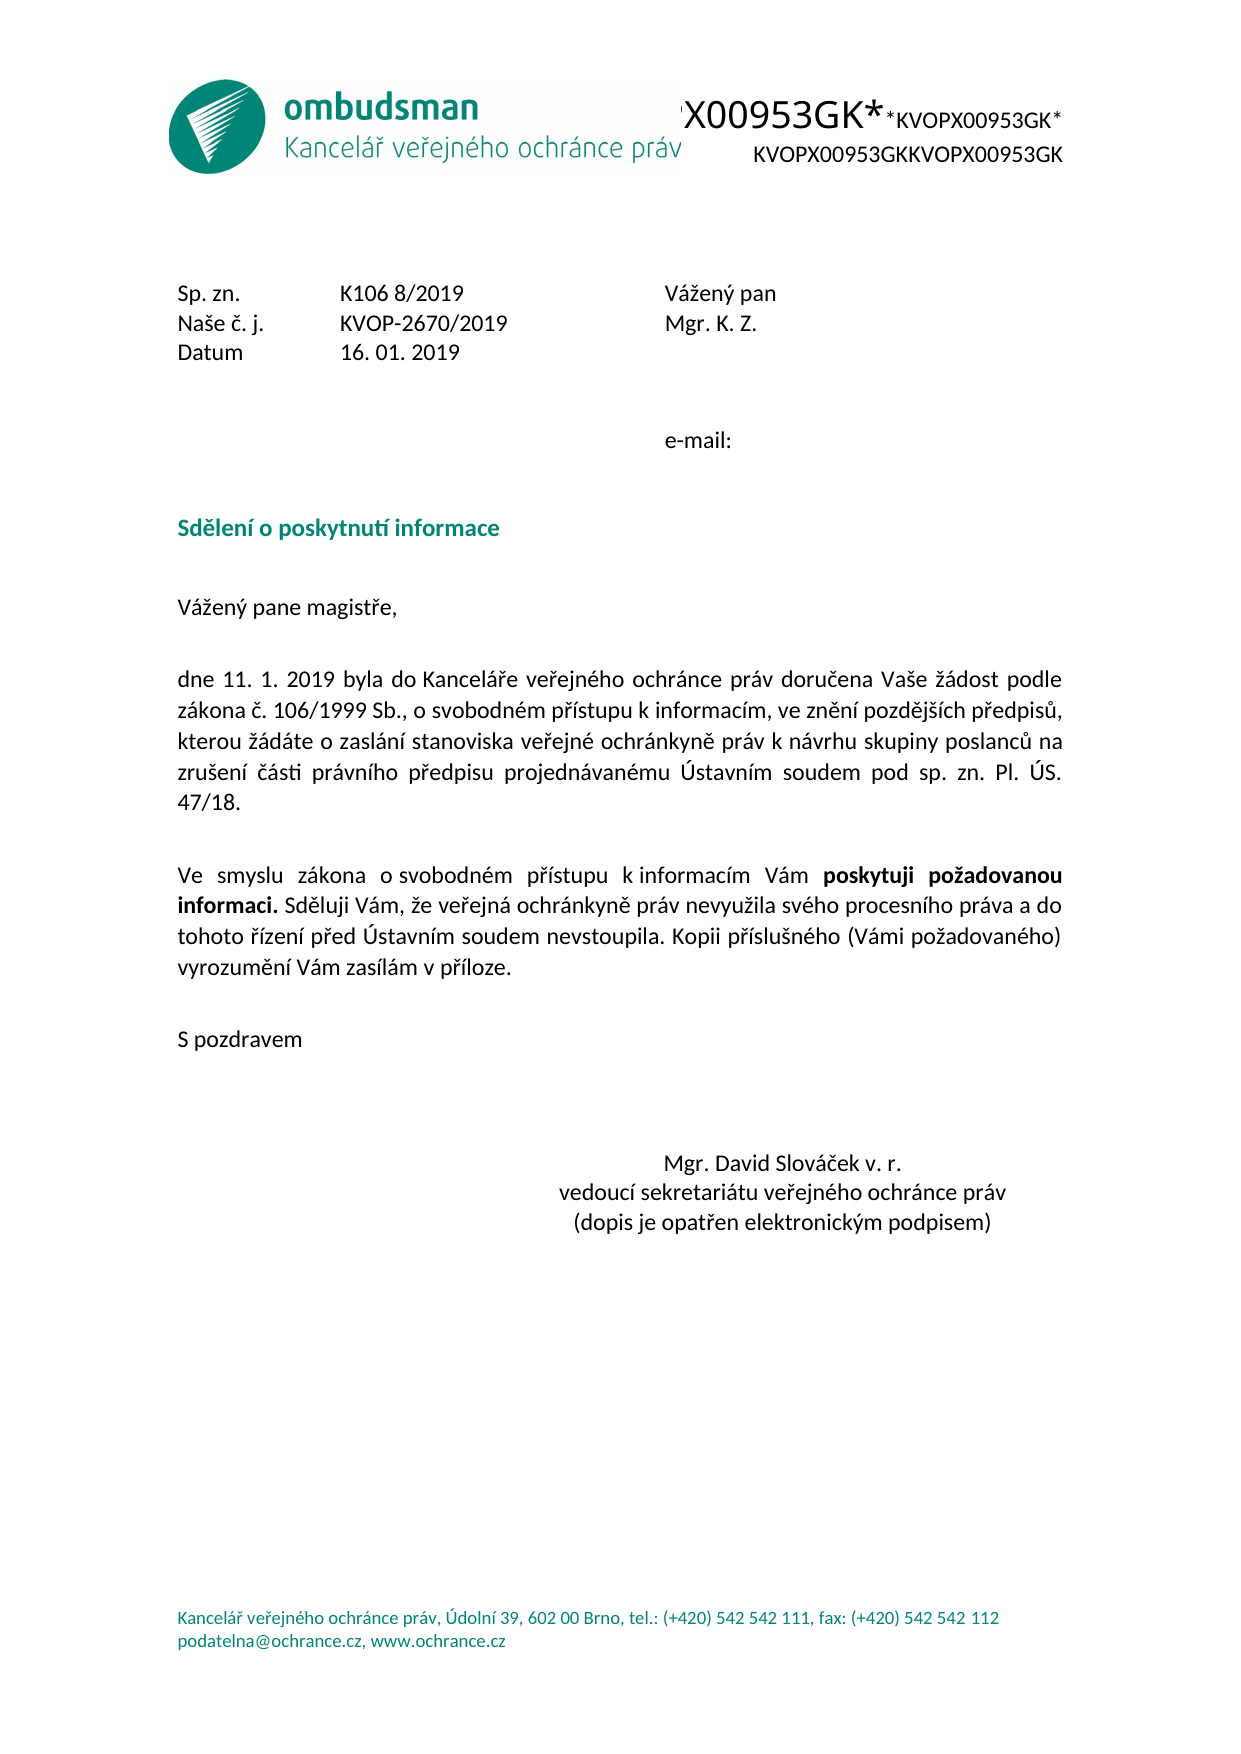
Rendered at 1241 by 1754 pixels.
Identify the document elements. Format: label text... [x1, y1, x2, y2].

text (dopis je opatřen elektronickým podpisem) [502, 1207, 1063, 1236]
text S pozdravem [177, 1024, 1063, 1053]
text vedoucí sekretariátu veřejného ochránce práv [502, 1177, 1063, 1207]
text Ve smyslu zákona o svobodném přístupu k informacím Vám poskytuji požadovanou informaci. Sděluji Vám, že veřejná ochránkyně práv nevyužila svého procesního práva a do tohoto řízení před Ústavním soudem nevstoupila. Kopii příslušného (Vámi požadovaného) vyrozumění Vám zasílám v příloze. [177, 860, 1063, 981]
text dne 11. 1. 2019 byla do Kanceláře veřejného ochránce práv doručena Vaše žádost podle zákona č. 106/1999 Sb., o svobodném přístupu k informacím, ve znění pozdějších předpisů, kterou žádáte o zaslání stanoviska veřejné ochránkyně práv k návrhu skupiny poslanců na zrušení části právního předpisu projednávanému Ústavním soudem pod sp. zn. Pl. ÚS. 47/18. [177, 664, 1063, 817]
text Vážený pane magistře, [177, 592, 1063, 621]
text Mgr. David Slováček v. r. [502, 1148, 1063, 1177]
table_header Sp. zn. Naše č. j. Datum [177, 220, 340, 513]
subtitle Sdělení o poskytnutí informace [177, 513, 1063, 543]
table_header Vážený pan Mgr. K. Z. e-mail: [665, 220, 1085, 513]
table_header K106 8/2019 KVOP-2670/2019 16. 01. 2019 [340, 220, 664, 513]
